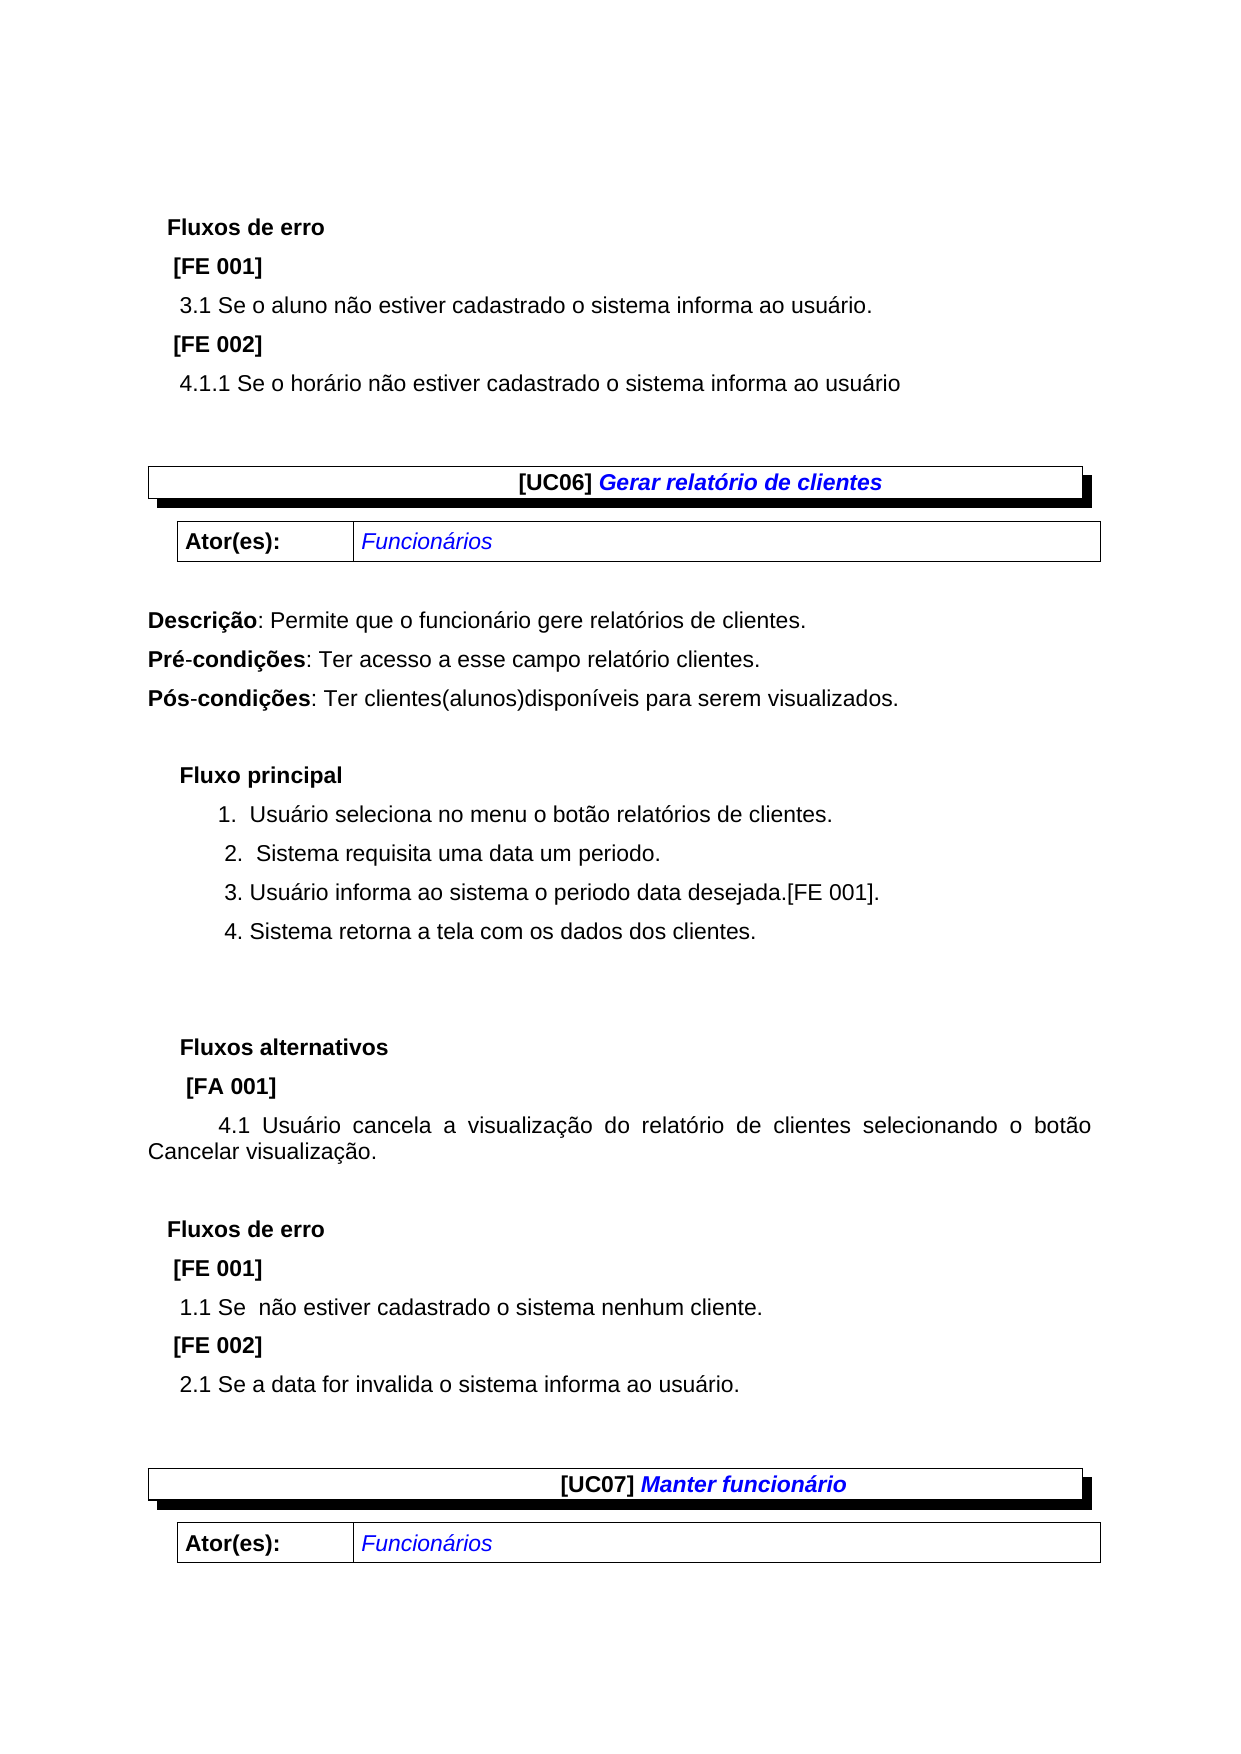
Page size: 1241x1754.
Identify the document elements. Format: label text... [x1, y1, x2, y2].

text [UC06] Gerar relatório de clientes [149, 467, 1082, 498]
text Fluxos alternativos [148, 1034, 1092, 1061]
text Pós-condições: Ter clientes(alunos)disponíveis para serem visualizados. [148, 684, 1092, 711]
text Descrição: Permite que o funcionário gere relatórios de clientes. [148, 607, 1092, 633]
text [FE 001] [148, 253, 1092, 279]
text 3. Usuário informa ao sistema o periodo data desejada.[FE 001]. [148, 879, 1092, 905]
text 1. Usuário seleciona no menu o botão relatórios de clientes. [148, 801, 1092, 827]
text 1.1 Se não estiver cadastrado o sistema nenhum cliente. [148, 1294, 1092, 1320]
text 2. Sistema requisita uma data um periodo. [148, 840, 1092, 866]
text Pré-condições: Ter acesso a esse campo relatório clientes. [148, 646, 1092, 672]
text [FE 002] [148, 331, 1092, 357]
text 3.1 Se o aluno não estiver cadastrado o sistema informa ao usuário. [148, 292, 1092, 318]
text 2.1 Se a data for invalida o sistema informa ao usuário. [148, 1371, 1092, 1398]
text Fluxos de erro [148, 214, 1092, 241]
text Fluxo principal [148, 762, 1092, 788]
text [FA 001] [148, 1073, 1092, 1099]
text Fluxos de erro [148, 1216, 1092, 1242]
table_header Ator(es): [178, 1523, 353, 1562]
table_header Funcionários [354, 1523, 1100, 1562]
table_header Ator(es): [178, 522, 353, 561]
text 4. Sistema retorna a tela com os dados dos clientes. [148, 918, 1092, 944]
table_header Funcionários [354, 522, 1100, 561]
text [UC07] Manter funcionário [149, 1469, 1082, 1499]
text 4.1.1 Se o horário não estiver cadastrado o sistema informa ao usuário [148, 370, 1092, 396]
text [FE 001] [148, 1255, 1092, 1281]
text 4.1 Usuário cancela a visualização do relatório de clientes selecionando o botão Cancelar visualização. [148, 1112, 1092, 1164]
text [FE 002] [148, 1332, 1092, 1359]
